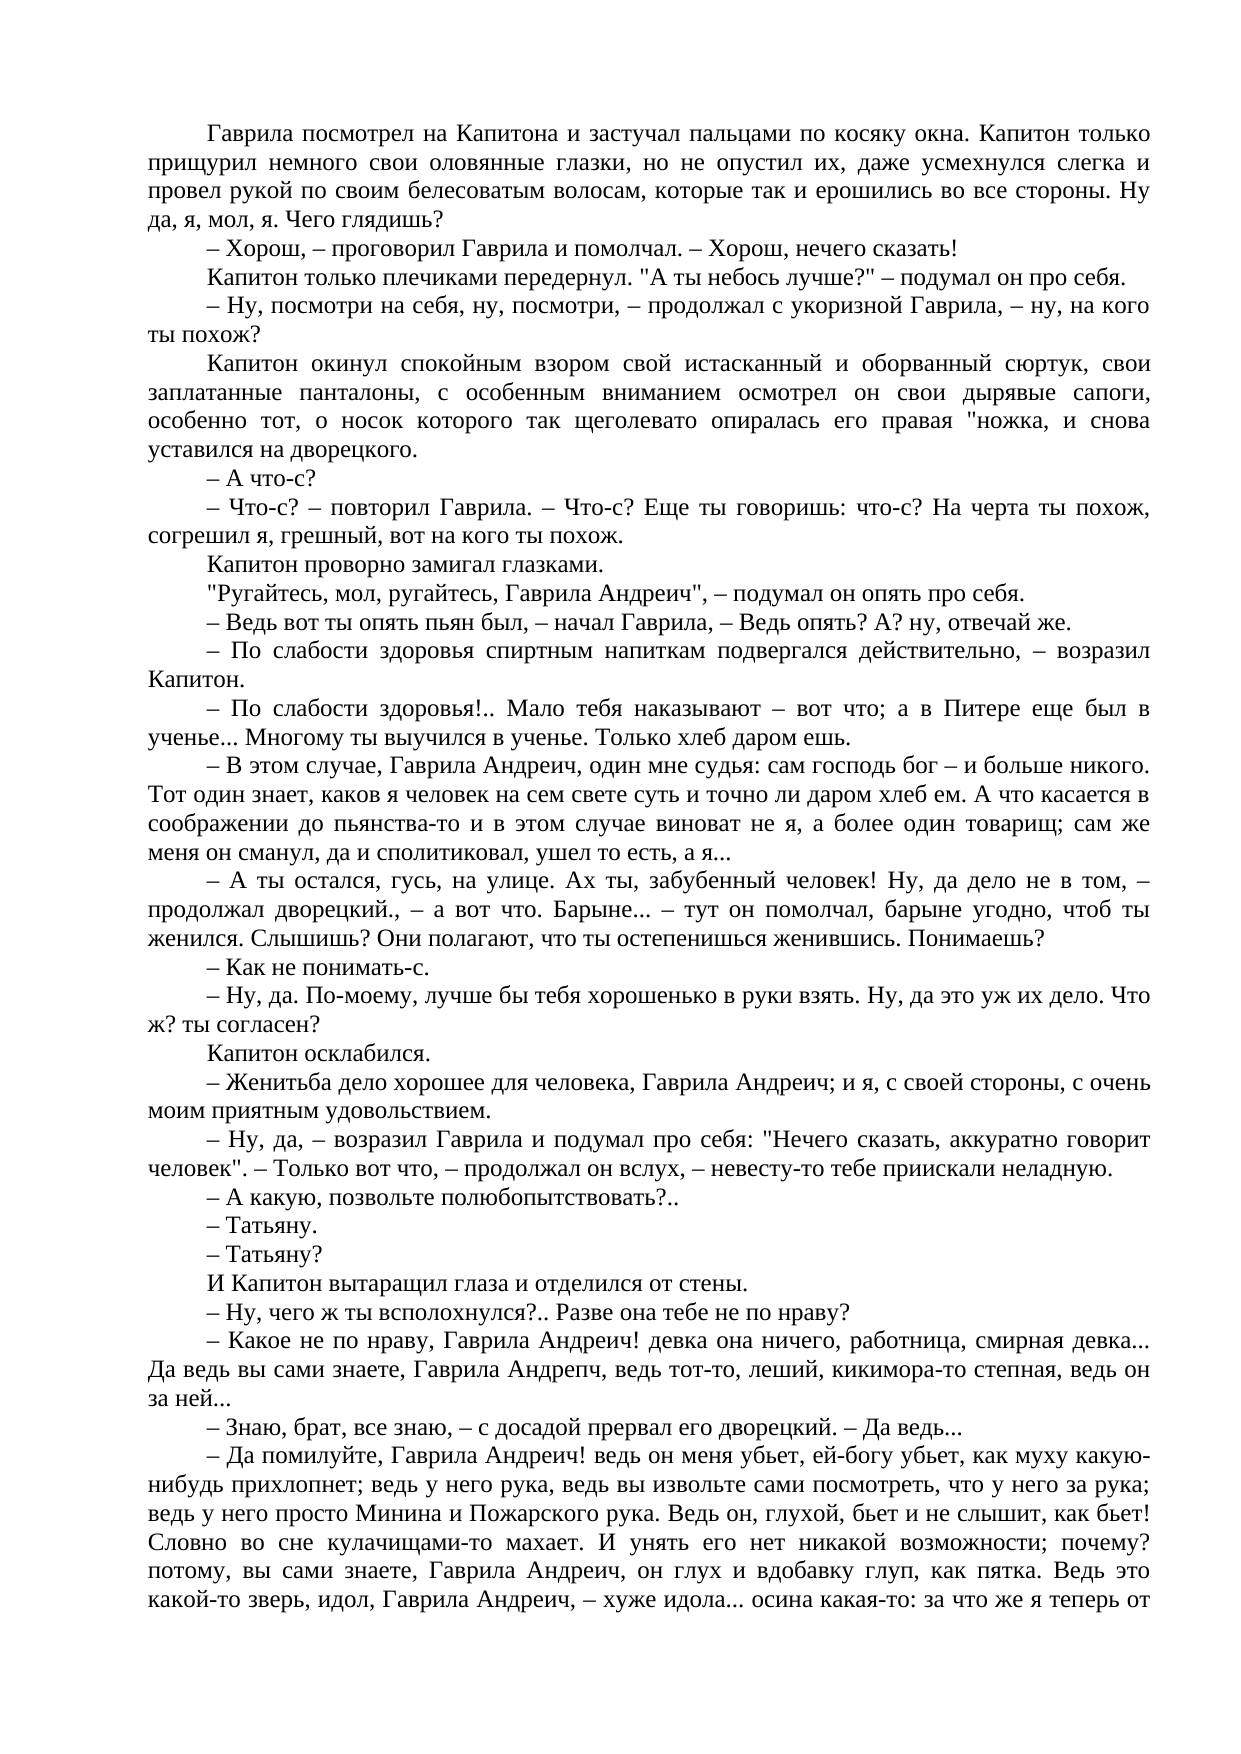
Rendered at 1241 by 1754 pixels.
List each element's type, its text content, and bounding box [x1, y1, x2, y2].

text – А какую, позвольте полюбопытствовать?.. [148, 1182, 1152, 1211]
text Капитон окинул спокойным взором свой истасканный и оборванный сюртук, свои заплатанные панталоны, с особенным вниманием осмотрел он свои дырявые сапоги, особенно тот, о носок которого так щеголевато опиралась его правая "ножка, и снова уставился на дворецкого. [148, 348, 1152, 463]
text – Хорош, – проговорил Гаврила и помолчал. – Хорош, нечего сказать! [148, 233, 1152, 262]
text – Ну, посмотри на себя, ну, посмотри, – продолжал с укоризной Гаврила, – ну, на кого ты похож? [148, 291, 1152, 348]
text – А что-с? [148, 463, 1152, 492]
text – Татьяну. [148, 1211, 1152, 1239]
text – Татьяну? [148, 1239, 1152, 1268]
text Капитон осклабился. [148, 1038, 1152, 1067]
text – А ты остался, гусь, на улице. Ах ты, забубенный человек! Ну, да дело не в том, – продолжал дворецкий., – а вот что. Барыне... – тут он помолчал, барыне угодно, чтоб ты женился. Слышишь? Они полагают, что ты остепенишься женившись. Понимаешь? [148, 866, 1152, 952]
text И Капитон вытаращил глаза и отделился от стены. [148, 1268, 1152, 1297]
text – По слабости здоровья!.. Мало тебя наказывают – вот что; а в Питере еще был в ученье... Многому ты выучился в ученье. Только хлеб даром ешь. [148, 693, 1152, 751]
text – Женитьба дело хорошее для человека, Гаврила Андреич; и я, с своей стороны, с очень моим приятным удовольствием. [148, 1067, 1152, 1124]
text Гаврила посмотрел на Капитона и застучал пальцами по косяку окна. Капитон только прищурил немного свои оловянные глазки, но не опустил их, даже усмехнулся слегка и провел рукой по своим белесоватым волосам, которые так и ерошились во все стороны. Ну да, я, мол, я. Чего глядишь? [148, 118, 1152, 233]
text – Ну, чего ж ты всполохнулся?.. Разве она тебе не по нраву? [148, 1297, 1152, 1326]
text – В этом случае, Гаврила Андреич, один мне судья: сам господь бог – и больше никого. Тот один знает, каков я человек на сем свете суть и точно ли даром хлеб ем. А что касается в соображении до пьянства-то и в этом случае виноват не я, а более один товарищ; сам же меня он сманул, да и сполитиковал, ушел то есть, а я... [148, 751, 1152, 866]
text – Да помилуйте, Гаврила Андреич! ведь он меня убьет, ей-богу убьет, как муху какую-нибудь прихлопнет; ведь у него рука, ведь вы извольте сами посмотреть, что у него за рука; ведь у него просто Минина и Пожарского рука. Ведь он, глухой, бьет и не слышит, как бьет! Словно во сне кулачищами-то махает. И унять его нет никакой возможности; почему? потому, вы сами знаете, Гаврила Андреич, он глух и вдобавку глуп, как пятка. Ведь это какой-то зверь, идол, Гаврила Андреич, – хуже идола... осина какая-то: за что же я теперь от [148, 1441, 1152, 1613]
text Капитон только плечиками передернул. "А ты небось лучше?" – подумал он про себя. [148, 262, 1152, 291]
text – Какое не по нраву, Гаврила Андреич! девка она ничего, работница, смирная девка... Да ведь вы сами знаете, Гаврила Андрепч, ведь тот-то, леший, кикимора-то степная, ведь он за ней... [148, 1326, 1152, 1412]
text – Ведь вот ты опять пьян был, – начал Гаврила, – Ведь опять? А? ну, отвечай же. [148, 607, 1152, 636]
text Капитон проворно замигал глазками. [148, 549, 1152, 578]
text – Ну, да. По-моему, лучше бы тебя хорошенько в руки взять. Ну, да это уж их дело. Что ж? ты согласен? [148, 981, 1152, 1038]
text – По слабости здоровья спиртным напиткам подвергался действительно, – возразил Капитон. [148, 636, 1152, 693]
text – Как не понимать-с. [148, 952, 1152, 981]
text – Знаю, брат, все знаю, – с досадой прервал его дворецкий. – Да ведь... [148, 1412, 1152, 1441]
text "Ругайтесь, мол, ругайтесь, Гаврила Андреич", – подумал он опять про себя. [148, 578, 1152, 607]
text – Ну, да, – возразил Гаврила и подумал про себя: "Нечего сказать, аккуратно говорит человек". – Только вот что, – продолжал он вслух, – невесту-то тебе приискали неладную. [148, 1124, 1152, 1182]
text – Что-с? – повторил Гаврила. – Что-с? Еще ты говоришь: что-с? На черта ты похож, согрешил я, грешный, вот на кого ты похож. [148, 492, 1152, 549]
